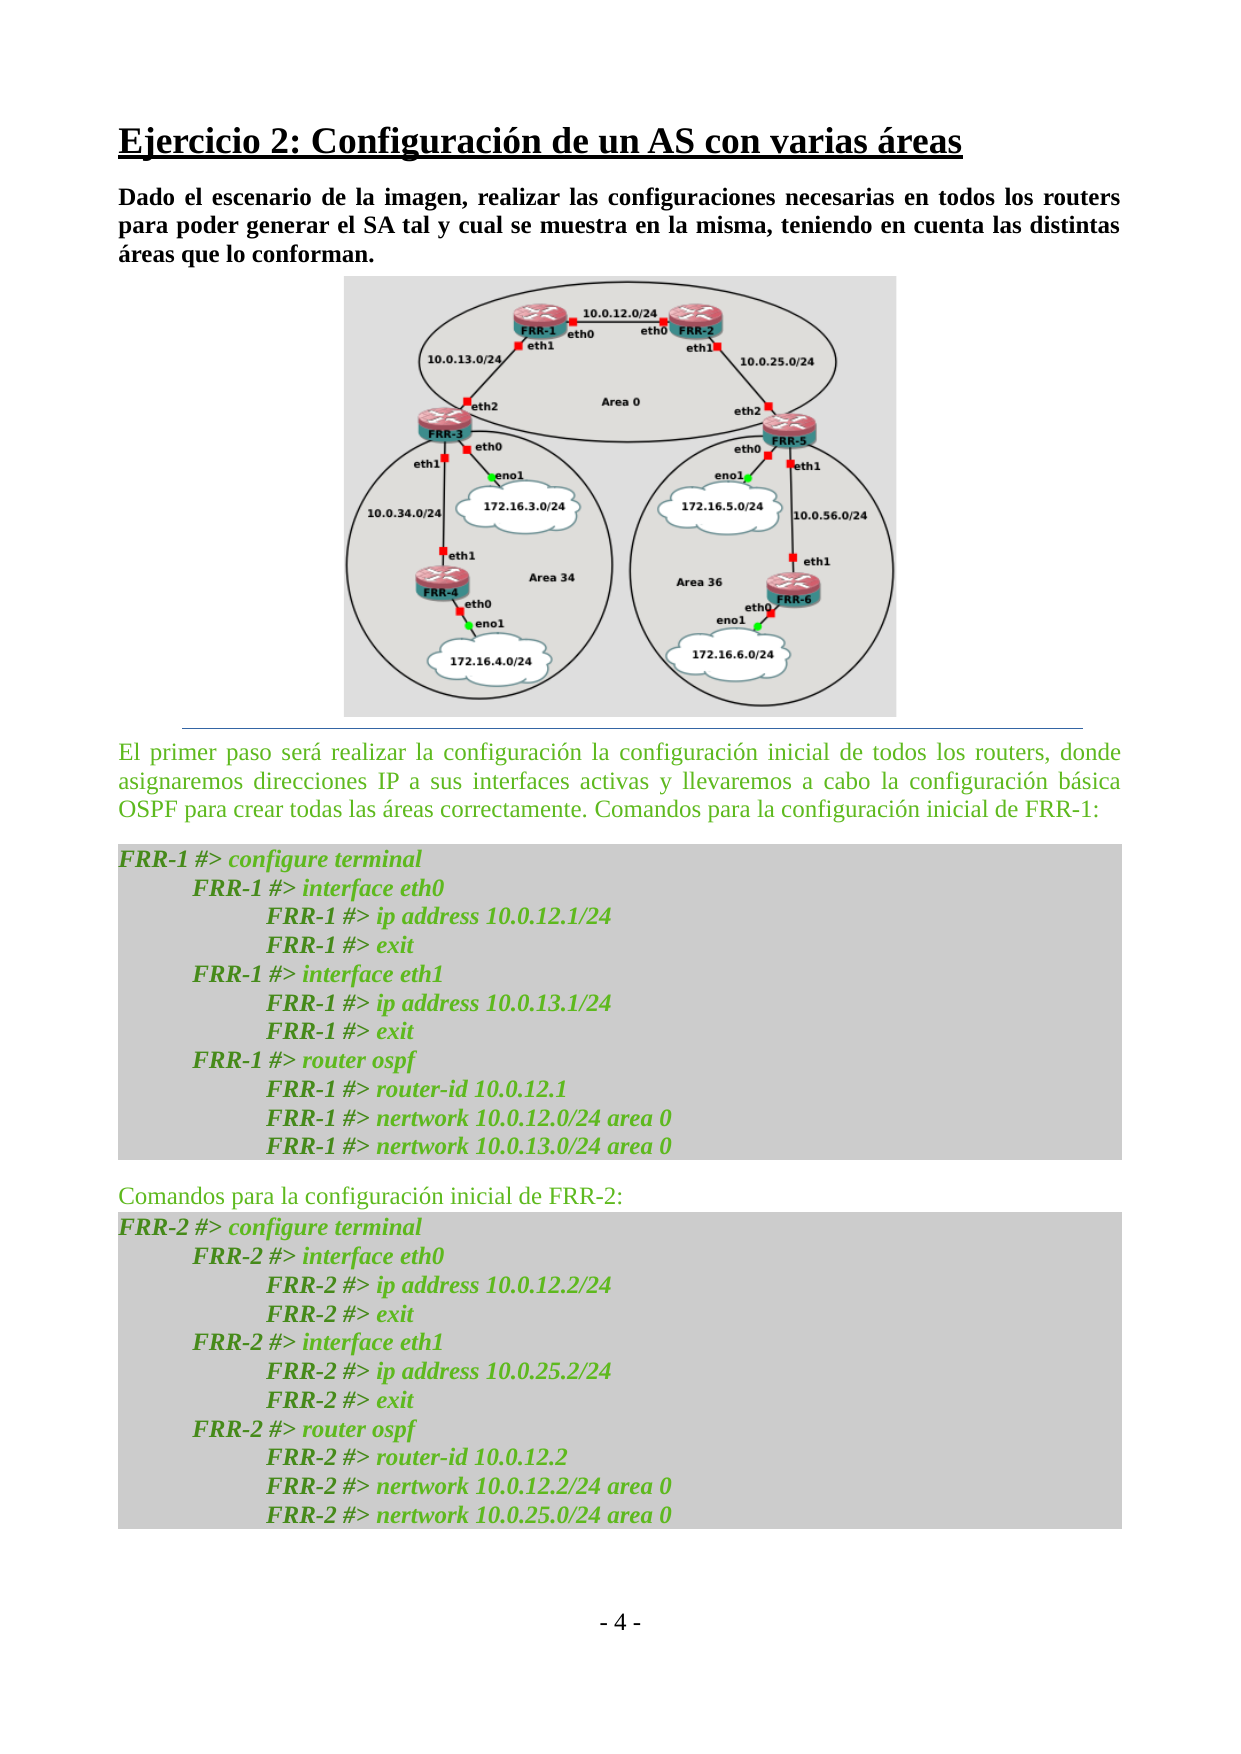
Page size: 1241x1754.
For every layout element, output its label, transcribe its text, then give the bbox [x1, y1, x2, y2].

text FRR-2 #> configure terminal [118, 1212, 1122, 1241]
text FRR-2 #> ip address 10.0.25.2/24 [118, 1356, 1122, 1385]
text FRR-1 #> exit [118, 930, 1122, 959]
text FRR-1 #> exit [118, 1016, 1122, 1045]
text FRR-2 #> router ospf [118, 1414, 1122, 1442]
text FRR-1 #> ip address 10.0.13.1/24 [118, 988, 1122, 1016]
text FRR-1 #> router-id 10.0.12.1 [118, 1074, 1122, 1103]
text FRR-1 #> nertwork 10.0.12.0/24 area 0 [118, 1103, 1122, 1131]
text FRR-1 #> interface eth1 [118, 959, 1122, 988]
text FRR-2 #> interface eth0 [118, 1241, 1122, 1270]
text FRR-2 #> interface eth1 [118, 1327, 1122, 1356]
text Dado el escenario de la imagen, realizar las configuraciones necesarias en todos los routers para poder generar el SA tal y cual se muestra en la misma, teniendo en cuenta las distintas áreas que lo conforman. [118, 182, 1122, 268]
text FRR-1 #> nertwork 10.0.13.0/24 area 0 [118, 1131, 1122, 1160]
text FRR-2 #> nertwork 10.0.12.2/24 area 0 [118, 1471, 1122, 1500]
text FRR-2 #> exit [118, 1385, 1122, 1414]
text FRR-1 #> router ospf [118, 1045, 1122, 1074]
text Ejercicio 2: Configuración de un AS con varias áreas [118, 118, 1122, 161]
text FRR-2 #> exit [118, 1299, 1122, 1327]
text Comandos para la configuración inicial de FRR-2: [118, 1181, 1122, 1209]
text El primer paso será realizar la configuración la configuración inicial de todos los routers, donde asignaremos direcciones IP a sus interfaces activas y llevaremos a cabo la configuración básica OSPF para crear todas las áreas correctamente. Comandos para la configuración inicial de FRR-1: [118, 289, 1122, 823]
text FRR-2 #> nertwork 10.0.25.0/24 area 0 [118, 1500, 1122, 1529]
picture [343, 276, 897, 717]
text FRR-1 #> interface eth0 [118, 873, 1122, 901]
text FRR-2 #> router-id 10.0.12.2 [118, 1442, 1122, 1471]
text FRR-1 #> configure terminal [118, 844, 1122, 873]
text FRR-1 #> ip address 10.0.12.1/24 [118, 901, 1122, 930]
text FRR-2 #> ip address 10.0.12.2/24 [118, 1270, 1122, 1299]
